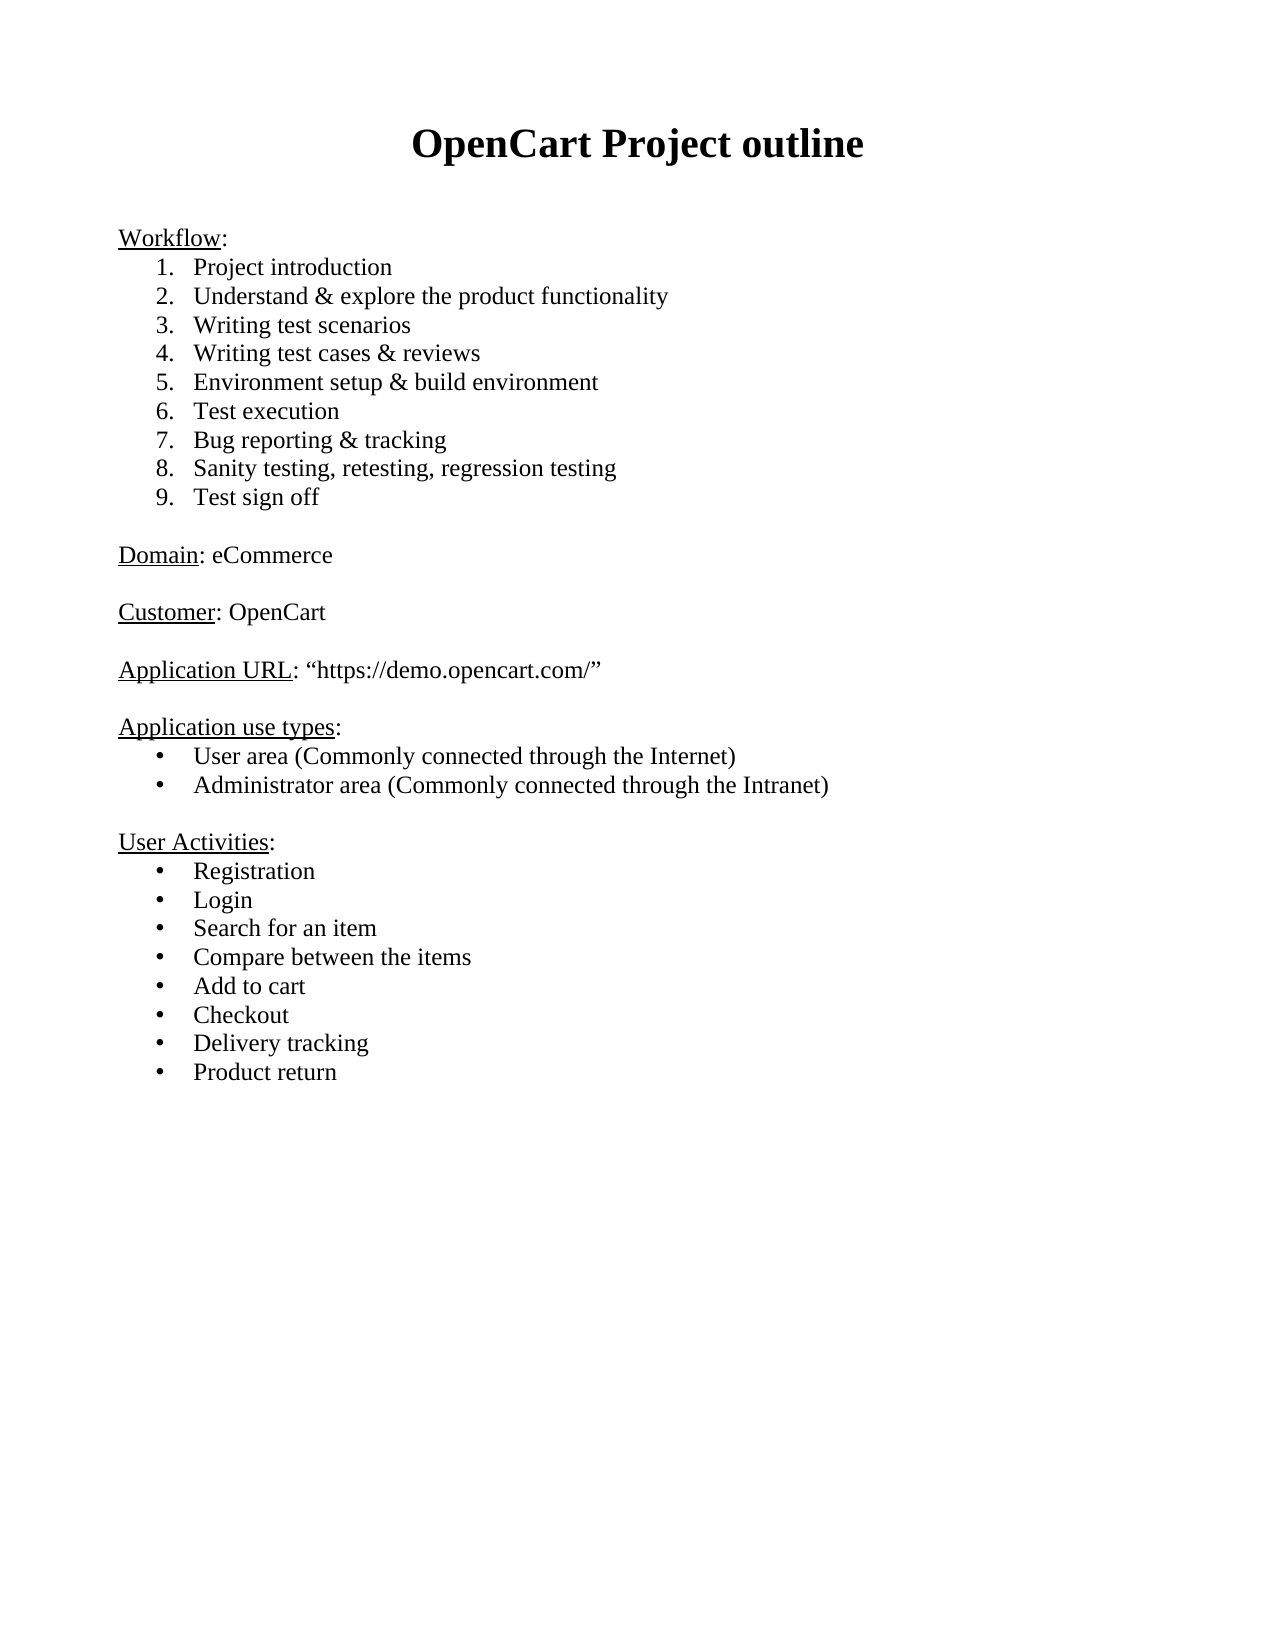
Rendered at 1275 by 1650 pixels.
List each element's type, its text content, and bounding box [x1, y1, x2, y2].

list Add to cart [156, 971, 1157, 1000]
list Compare between the items [156, 942, 1157, 971]
list User area (Commonly connected through the Internet) [156, 741, 1157, 770]
text OpenCart Project outline [118, 118, 1157, 166]
list Login [156, 885, 1157, 913]
list Checkout [156, 1000, 1157, 1028]
list Writing test scenarios [156, 310, 1157, 338]
list Environment setup & build environment [156, 367, 1157, 396]
list Sanity testing, retesting, regression testing [156, 453, 1157, 482]
text Domain: eCommerce [118, 540, 1157, 568]
list Understand & explore the product functionality [156, 281, 1157, 310]
text Application URL: “https://demo.opencart.com/” [118, 655, 1157, 683]
list Search for an item [156, 913, 1157, 942]
list Delivery tracking [156, 1028, 1157, 1057]
text Customer: OpenCart [118, 597, 1157, 626]
list Bug reporting & tracking [156, 425, 1157, 453]
list Registration [156, 856, 1157, 885]
text Workflow: [118, 223, 1157, 252]
text User Activities: [118, 827, 1157, 856]
list Test execution [156, 396, 1157, 425]
list Writing test cases & reviews [156, 338, 1157, 367]
list Administrator area (Commonly connected through the Intranet) [156, 770, 1157, 798]
list Test sign off [156, 482, 1157, 511]
text Application use types: [118, 712, 1157, 741]
list Product return [156, 1057, 1157, 1086]
list Project introduction [156, 252, 1157, 281]
